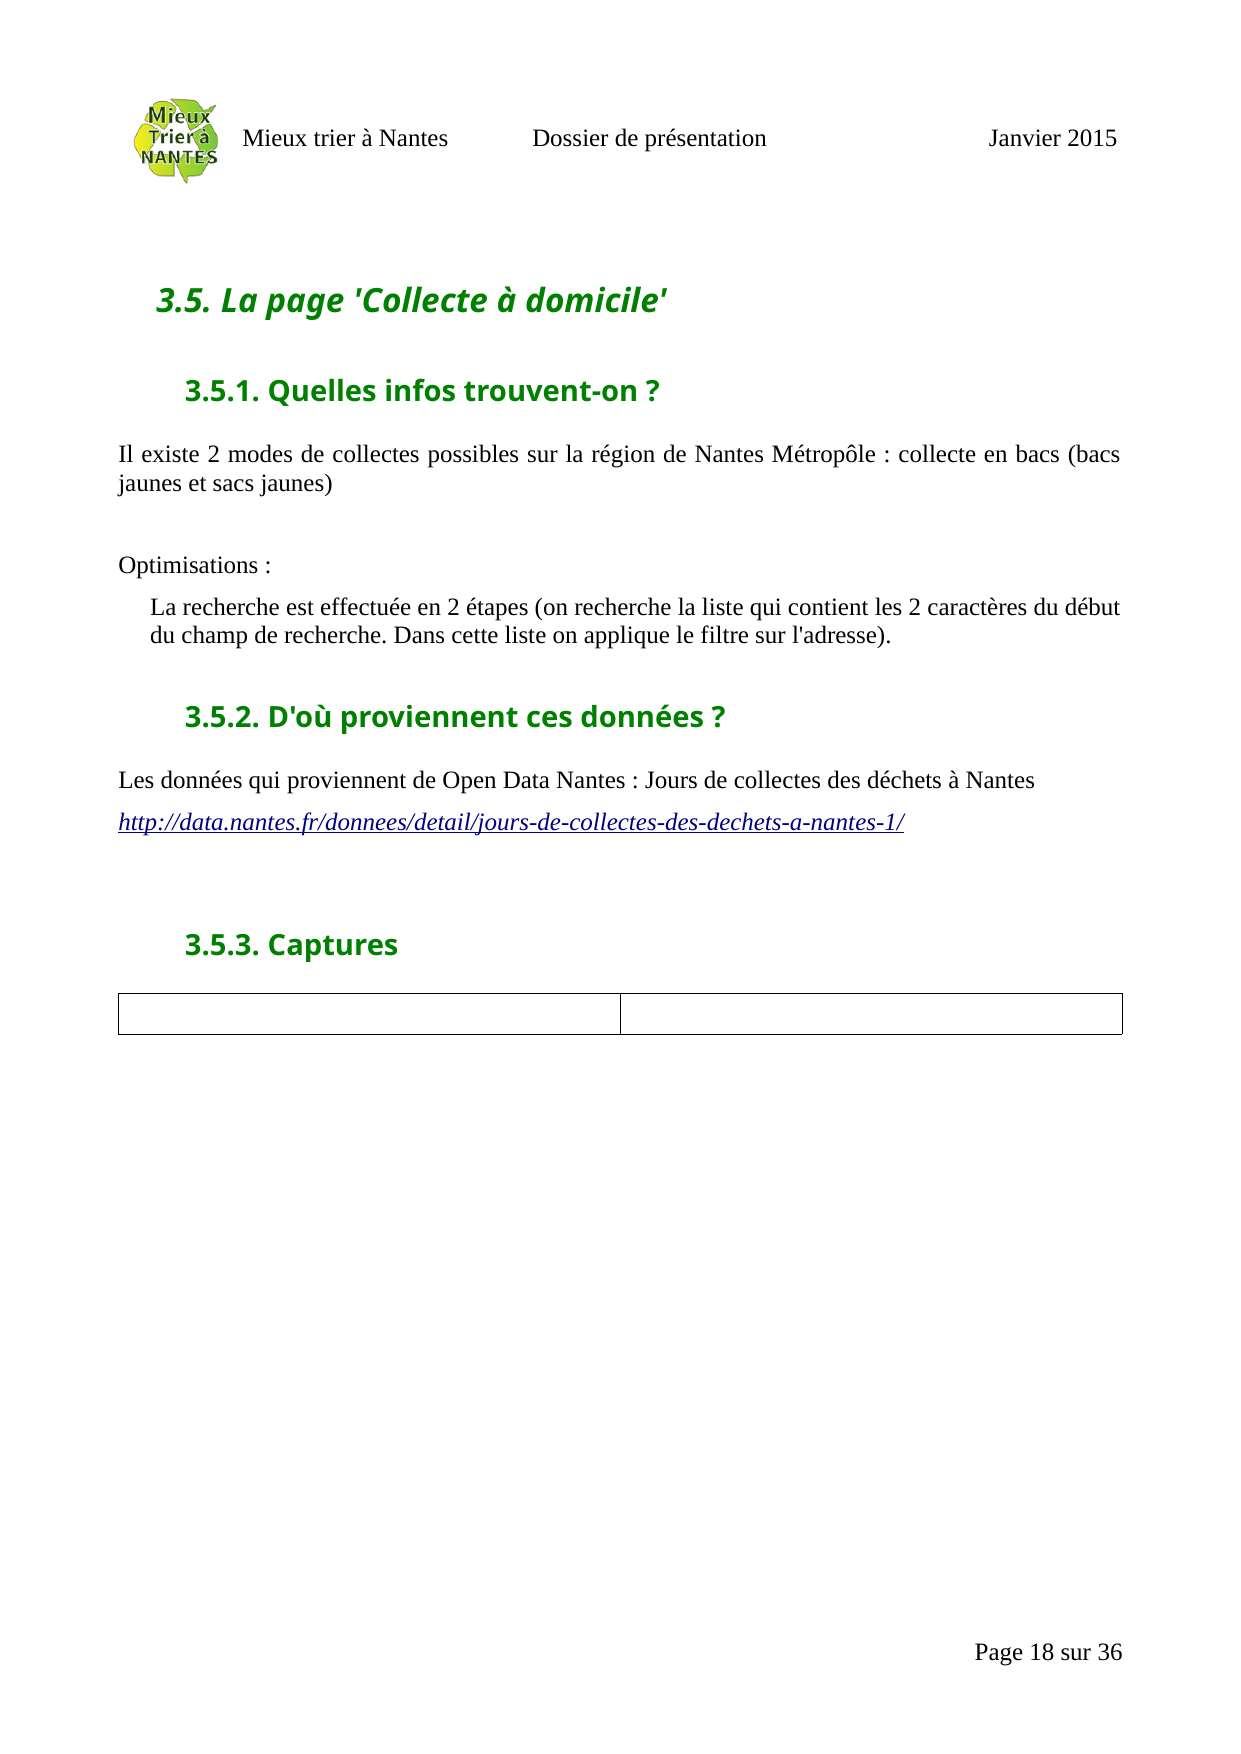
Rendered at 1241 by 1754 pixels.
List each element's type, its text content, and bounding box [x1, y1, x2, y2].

text Les données qui proviennent de Open Data Nantes : Jours de collectes des déchets à Nantes [118, 766, 1122, 794]
text La recherche est effectuée en 2 étapes (on recherche la liste qui contient les 2 caractères du début du champ de recherche. Dans cette liste on applique le filtre sur l'adresse). [150, 592, 1122, 649]
text http://data.nantes.fr/donnees/detail/jours-de-collectes-des-dechets-a-nantes-1/ [118, 807, 1122, 836]
text Optimisations : [118, 550, 1122, 579]
subtitle Captures [148, 924, 1122, 964]
subtitle La page 'Collecte à domicile' [148, 277, 1122, 323]
subtitle D'où proviennent ces données ? [148, 696, 1122, 736]
table_header [119, 994, 620, 1034]
picture [131, 95, 221, 185]
text Il existe 2 modes de collectes possibles sur la région de Nantes Métropôle : collecte en bacs (bacs jaunes et sacs jaunes) [118, 439, 1122, 497]
table_header [621, 994, 1122, 1034]
subtitle Quelles infos trouvent-on ? [148, 370, 1122, 410]
